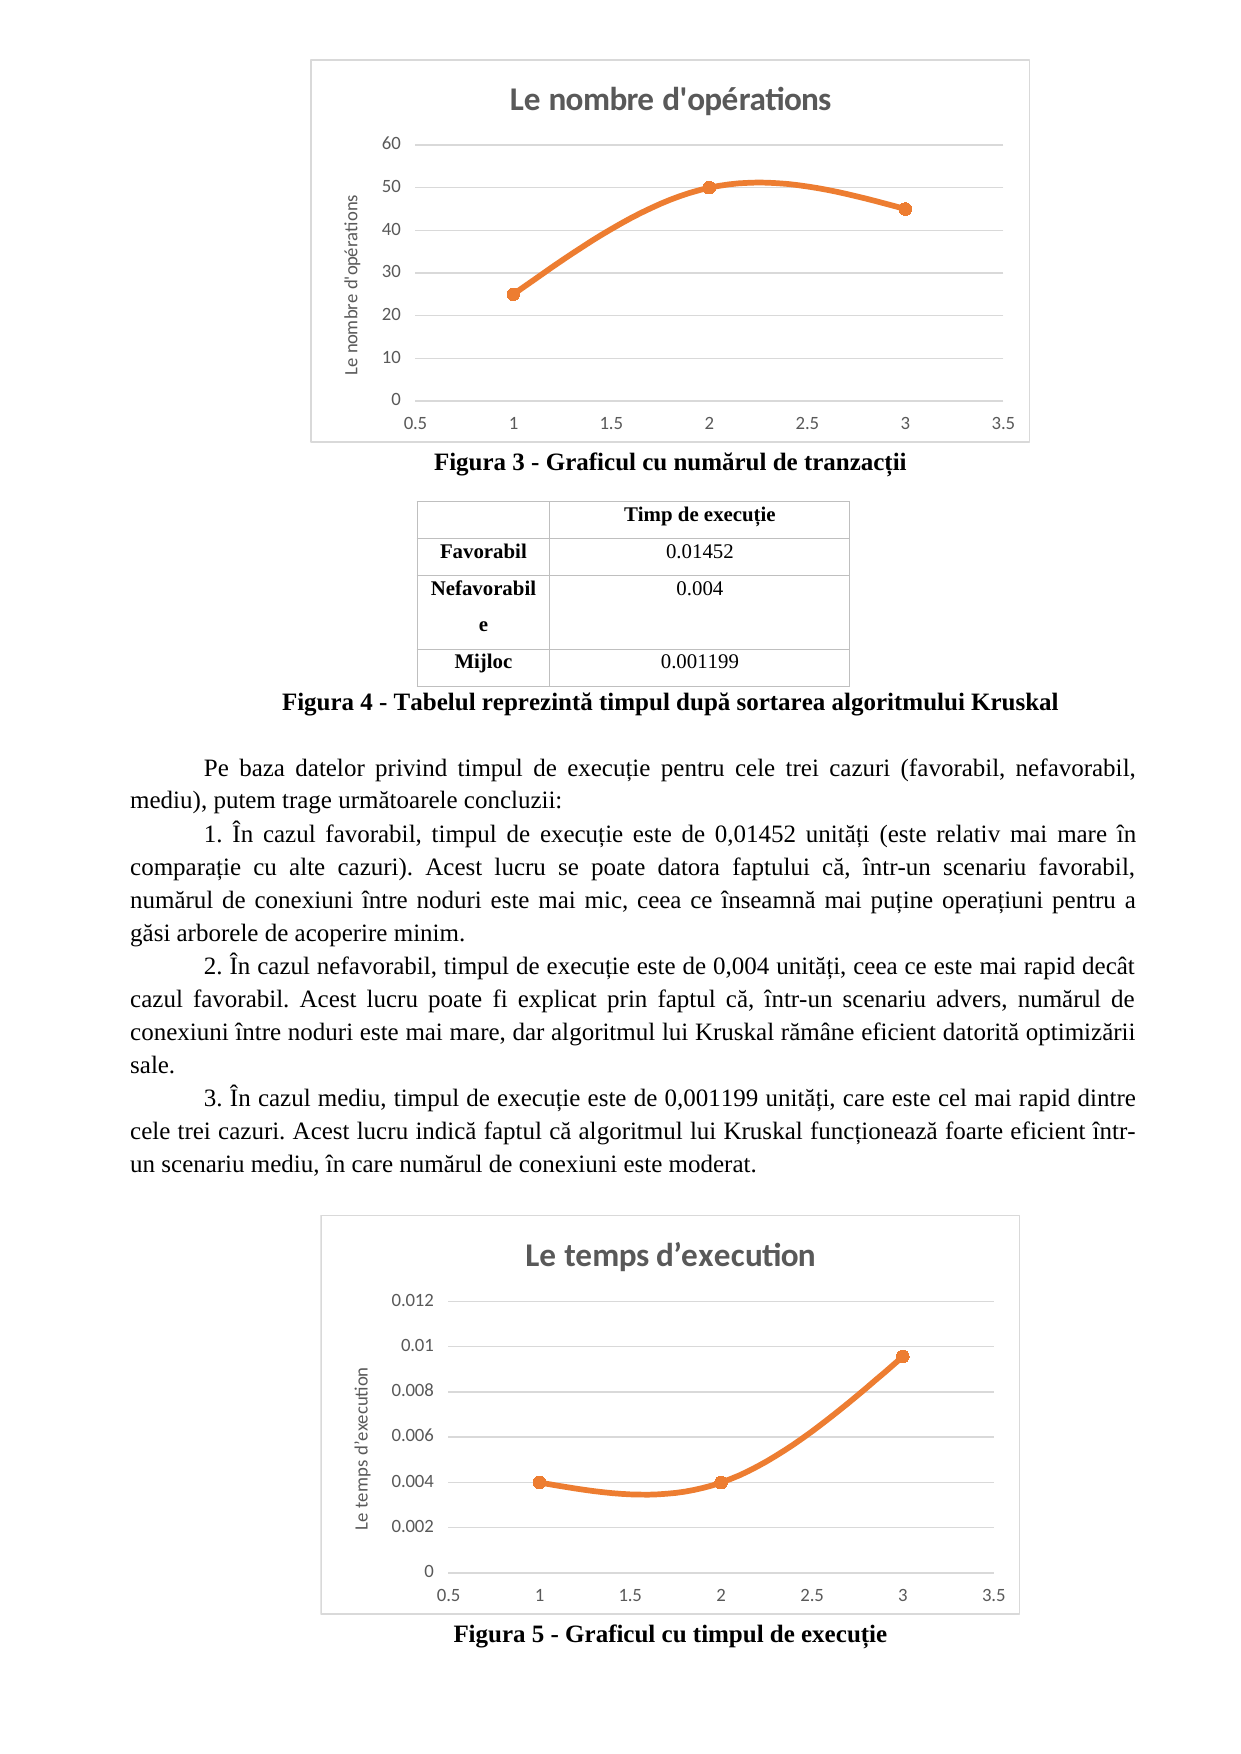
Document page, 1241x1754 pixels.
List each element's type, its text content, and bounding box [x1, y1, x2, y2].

text Figura 5 - Graficul cu timpul de execuție [130, 1619, 1137, 1648]
table_header [418, 502, 549, 538]
text Pe baza datelor privind timpul de execuție pentru cele trei cazuri (favorabil, nefavorabil, mediu), putem trage următoarele concluzii: [130, 753, 1137, 814]
table_cell 0.01452 [550, 539, 849, 575]
table_header Timp de execuție [550, 502, 849, 538]
text 2. În cazul nefavorabil, timpul de execuție este de 0,004 unități, ceea ce este mai rapid decât cazul favorabil. Acest lucru poate fi explicat prin faptul că, într-un scenariu advers, numărul de conexiuni între noduri este mai mare, dar algoritmul lui Kruskal rămâne eficient datorită optimizării sale. [130, 951, 1137, 1078]
table_cell Nefavorabile [418, 576, 549, 648]
table_cell 0.001199 [550, 650, 849, 686]
table_cell 0.004 [550, 576, 849, 648]
table_cell Mijloc [418, 650, 549, 686]
text Figura 4 - Tabelul reprezintă timpul după sortarea algoritmului Kruskal [130, 687, 1137, 715]
table_cell Favorabil [418, 539, 549, 575]
text Figura 3 - Graficul cu numărul de tranzacții [130, 447, 1137, 476]
text 3. În cazul mediu, timpul de execuție este de 0,001199 unități, care este cel mai rapid dintre cele trei cazuri. Acest lucru indică faptul că algoritmul lui Kruskal funcționează foarte eficient într-un scenariu mediu, în care numărul de conexiuni este moderat. [130, 1083, 1137, 1178]
text 1. În cazul favorabil, timpul de execuție este de 0,01452 unități (este relativ mai mare în comparație cu alte cazuri). Acest lucru se poate datora faptului că, într-un scenariu favorabil, numărul de conexiuni între noduri este mai mic, ceea ce înseamnă mai puține operațiuni pentru a găsi arborele de acoperire minim. [130, 819, 1137, 946]
